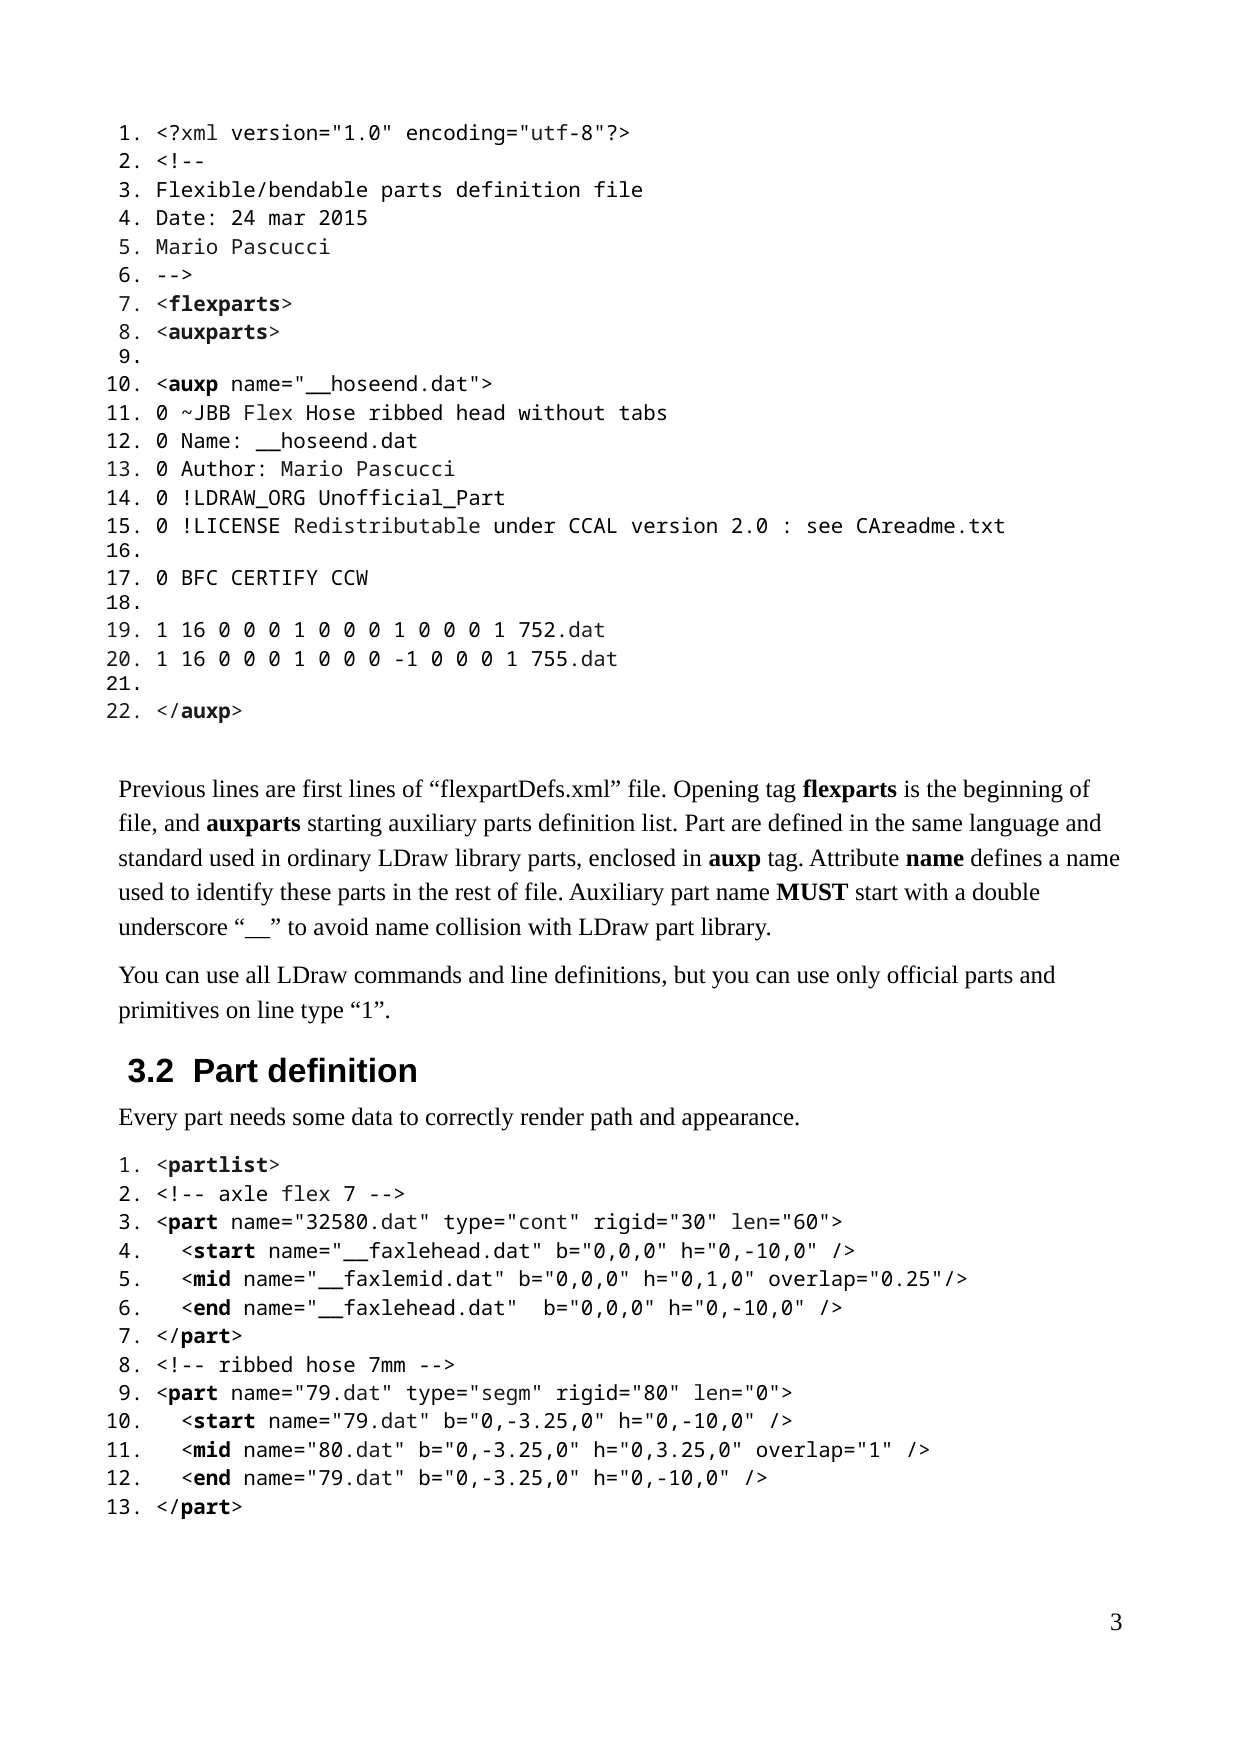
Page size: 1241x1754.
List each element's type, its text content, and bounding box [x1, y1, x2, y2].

list 0 Name: __hoseend.dat [156, 426, 1122, 454]
list 1 16 0 0 0 1 0 0 0 -1 0 0 0 1 755.dat [156, 644, 1122, 672]
list <flexparts> [156, 289, 1122, 317]
list 0 BFC CERTIFY CCW [156, 563, 1122, 592]
list <mid name="80.dat" b="0,-3.25,0" h="0,3.25,0" overlap="1" /> [156, 1435, 1122, 1463]
list <start name="79.dat" b="0,-3.25,0" h="0,-10,0" /> [156, 1407, 1122, 1435]
list <partlist> [156, 1151, 1122, 1179]
list 0 Author: Mario Pascucci [156, 454, 1122, 483]
text You can use all LDraw commands and line definitions, but you can use only official parts and primitives on line type “1”. [118, 961, 1122, 1024]
list Mario Pascucci [156, 232, 1122, 260]
list <!-- ribbed hose 7mm --> [156, 1350, 1122, 1378]
list Flexible/bendable parts definition file [156, 175, 1122, 203]
list 0 ~JBB Flex Hose ribbed head without tabs [156, 398, 1122, 426]
list <?xml version="1.0" encoding="utf-8"?> [156, 118, 1122, 147]
subtitle Part definition [118, 1050, 1122, 1089]
list 1 16 0 0 0 1 0 0 0 1 0 0 0 1 752.dat [156, 616, 1122, 644]
list <mid name="__faxlemid.dat" b="0,0,0" h="0,1,0" overlap="0.25"/> [156, 1264, 1122, 1293]
list <!-- [156, 147, 1122, 175]
list <part name="79.dat" type="segm" rigid="80" len="0"> [156, 1378, 1122, 1407]
list </part> [156, 1321, 1122, 1350]
list <!-- axle flex 7 --> [156, 1179, 1122, 1207]
list <auxp name="__hoseend.dat"> [156, 369, 1122, 398]
list 0 !LDRAW_ORG Unofficial_Part [156, 483, 1122, 511]
list <part name="32580.dat" type="cont" rigid="30" len="60"> [156, 1207, 1122, 1236]
list --> [156, 260, 1122, 289]
list <end name="__faxlehead.dat" b="0,0,0" h="0,-10,0" /> [156, 1293, 1122, 1321]
list <start name="__faxlehead.dat" b="0,0,0" h="0,-10,0" /> [156, 1236, 1122, 1264]
list <end name="79.dat" b="0,-3.25,0" h="0,-10,0" /> [156, 1463, 1122, 1492]
list <auxparts> [156, 317, 1122, 346]
list Date: 24 mar 2015 [156, 203, 1122, 232]
list 0 !LICENSE Redistributable under CCAL version 2.0 : see CAreadme.txt [156, 511, 1122, 540]
text Every part needs some data to correctly render path and appearance. [118, 1102, 1122, 1130]
text Previous lines are first lines of “flexpartDefs.xml” file. Opening tag flexparts is the beginning of file, and auxparts starting auxiliary parts definition list. Part are defined in the same language and standard used in ordinary LDraw library parts, enclosed in auxp tag. Attribute name defines a name used to identify these parts in the rest of file. Auxiliary part name MUST start with a double underscore “__” to avoid name collision with LDraw part library. [118, 774, 1122, 940]
list </part> [156, 1492, 1122, 1520]
list </auxp> [156, 696, 1122, 724]
